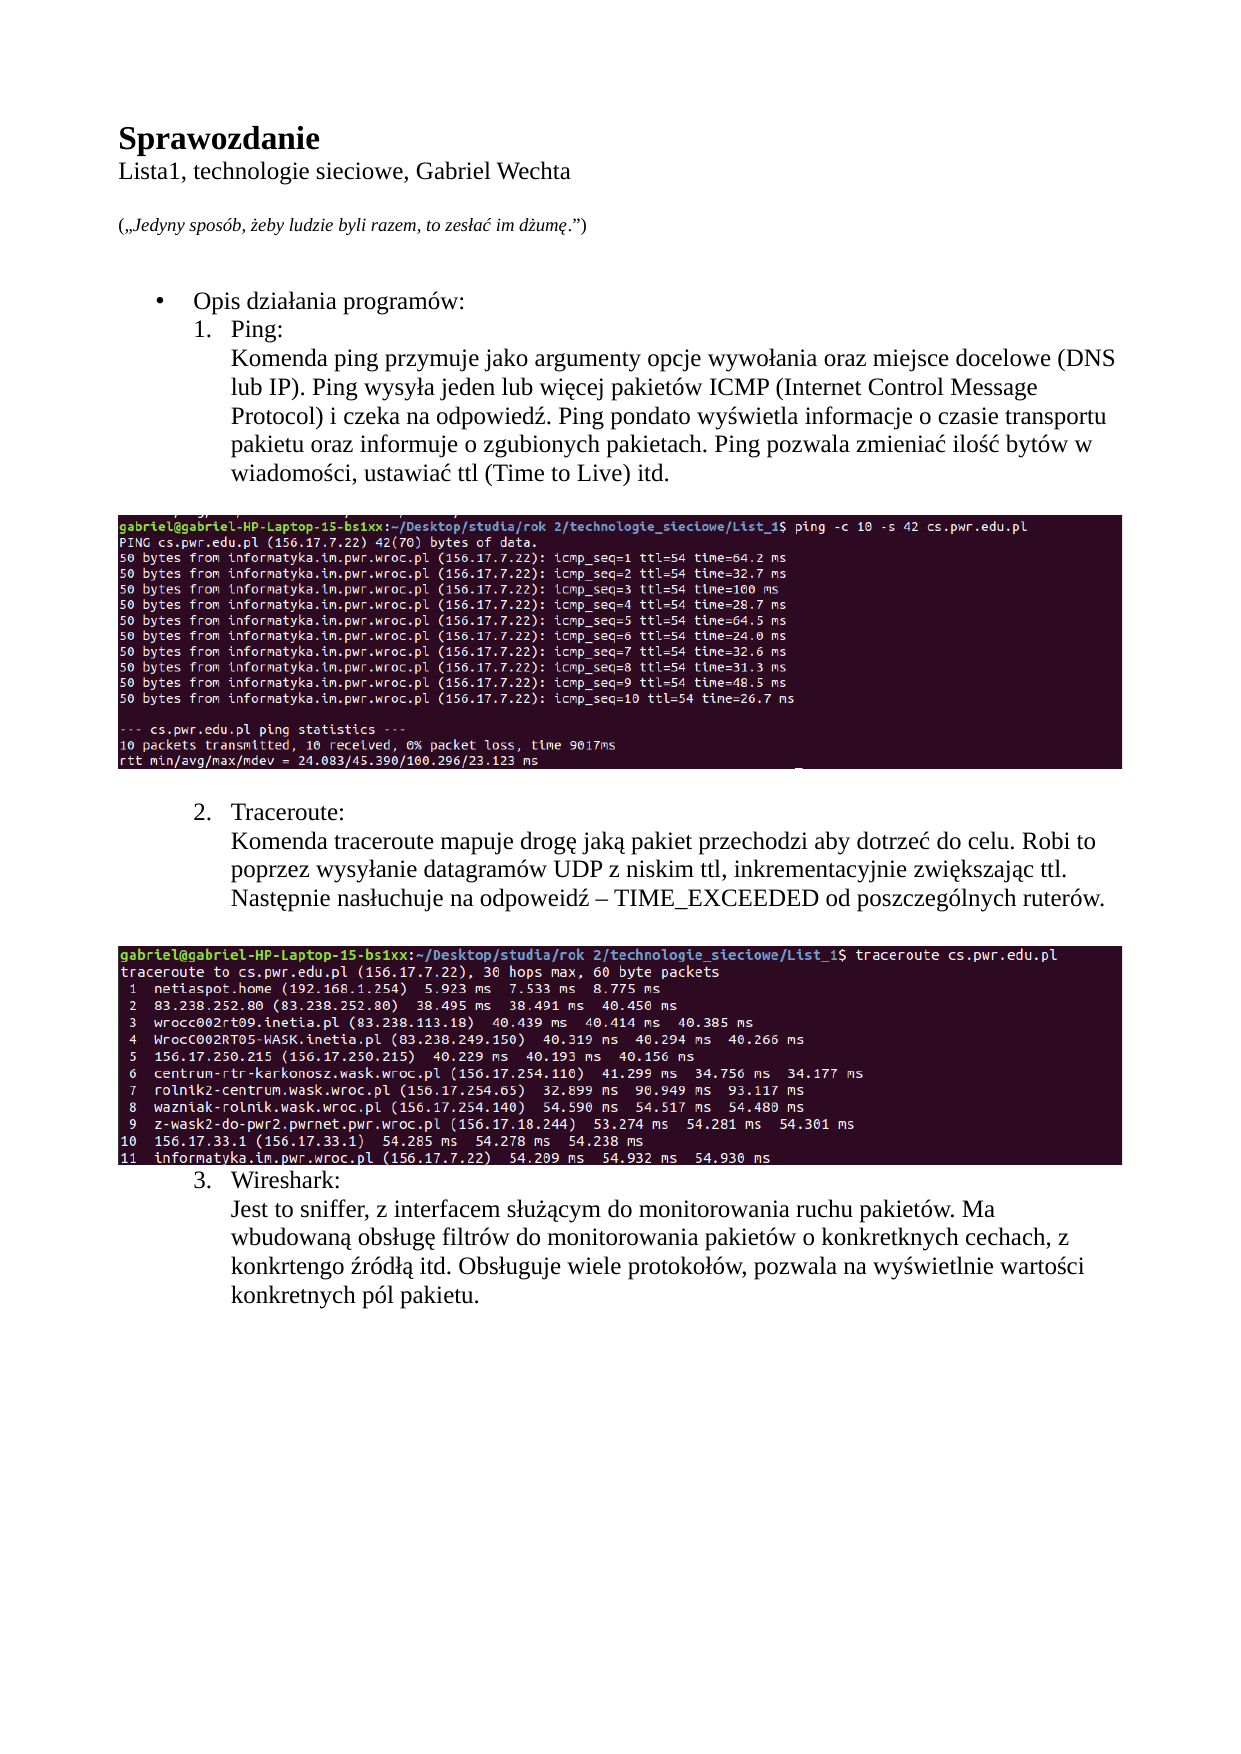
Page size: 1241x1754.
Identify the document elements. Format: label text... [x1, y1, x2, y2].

list Komenda ping przymuje jako argumenty opcje wywołania oraz miejsce docelowe (DNS lub IP). Ping wysyła jeden lub więcej pakietów ICMP (Internet Control Message Protocol) i czeka na odpowiedź. Ping pondato wyświetla informacje o czasie transportu pakietu oraz informuje o zgubionych pakietach. Ping pozwala zmieniać ilość bytów w wiadomości, ustawiać ttl (Time to Live) itd. [193, 343, 1122, 487]
picture [118, 515, 1123, 769]
list Jest to sniffer, z interfacem służącym do monitorowania ruchu pakietów. Ma wbudowaną obsługę filtrów do monitorowania pakietów o konkretknych cechach, z konkrtengo źródłą itd. Obsługuje wiele protokołów, pozwala na wyświetlnie wartości konkretnych pól pakietu. [193, 1194, 1122, 1309]
list Traceroute: [193, 797, 1122, 826]
list Komenda traceroute mapuje drogę jaką pakiet przechodzi aby dotrzeć do celu. Robi to poprzez wysyłanie datagramów UDP z niskim ttl, inkrementacyjnie zwiększając ttl. Następnie nasłuchuje na odpoweidź – TIME_EXCEEDED od poszczególnych ruterów. [193, 826, 1122, 912]
picture [118, 946, 1123, 1165]
text („Jedyny sposób, żeby ludzie byli razem, to zesłać im dżumę.”) [118, 214, 1122, 236]
list Wireshark: [193, 1165, 1122, 1194]
text Sprawozdanie [118, 118, 1122, 156]
list Opis działania programów: [156, 286, 1122, 314]
list Ping: [193, 314, 1122, 343]
text Lista1, technologie sieciowe, Gabriel Wechta [118, 156, 1122, 185]
